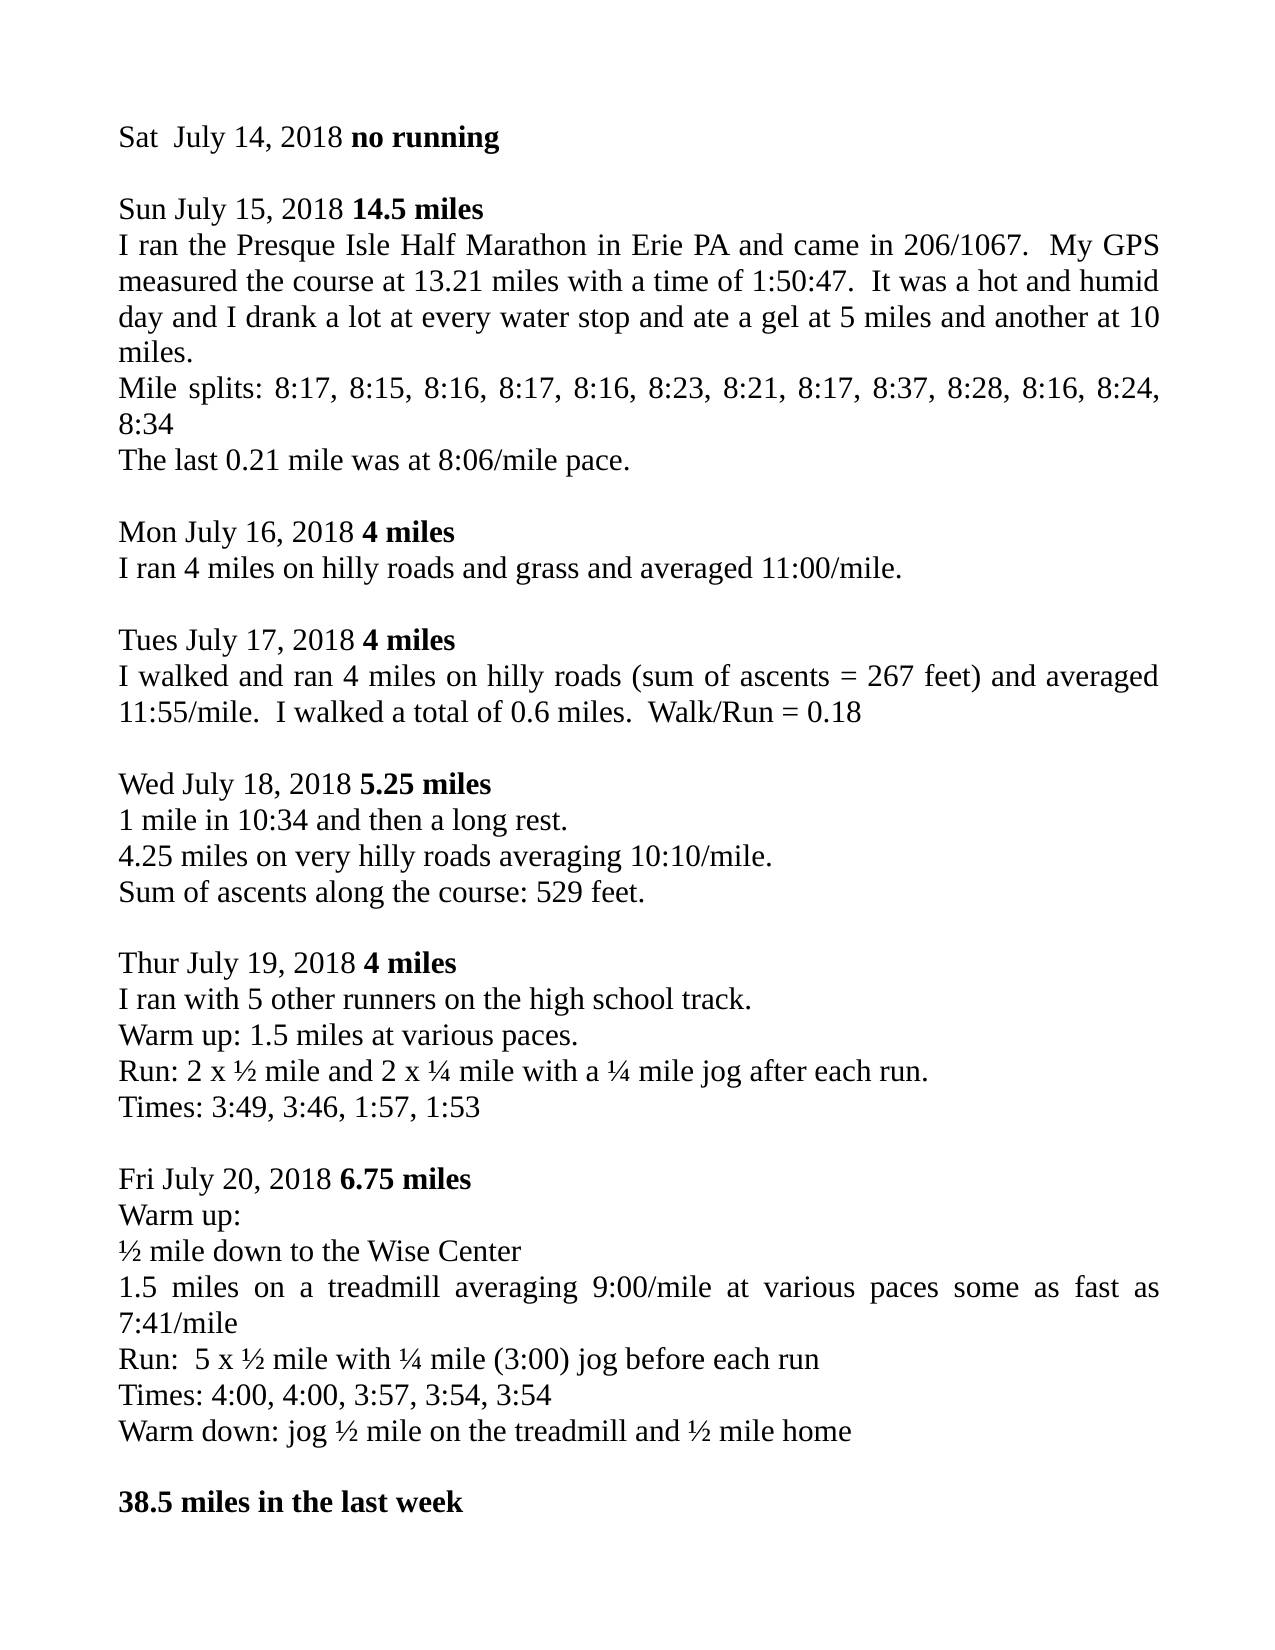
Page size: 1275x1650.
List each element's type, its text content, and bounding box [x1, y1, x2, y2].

text Wed July 18, 2018 5.25 miles [118, 765, 1161, 801]
text Sun July 15, 2018 14.5 miles [118, 190, 1161, 226]
text Sat July 14, 2018 no running [118, 118, 1161, 154]
text I walked and ran 4 miles on hilly roads (sum of ascents = 267 feet) and averaged 11:55/mile. I walked a total of 0.6 miles. Walk/Run = 0.18 [118, 657, 1161, 729]
text Times: 3:49, 3:46, 1:57, 1:53 [118, 1088, 1161, 1124]
text Warm up: 1.5 miles at various paces. [118, 1017, 1161, 1052]
text Warm up: [118, 1196, 1161, 1232]
list Sum of ascents along the course: 529 feet. [118, 873, 1161, 909]
text I ran the Presque Isle Half Marathon in Erie PA and came in 206/1067. My GPS measured the course at 13.21 miles with a time of 1:50:47. It was a hot and humid day and I drank a lot at every water stop and ate a gel at 5 miles and another at 10 miles. [118, 226, 1161, 370]
text I ran 4 miles on hilly roads and grass and averaged 11:00/mile. [118, 549, 1161, 585]
text Mon July 16, 2018 4 miles [118, 513, 1161, 549]
text 4.25 miles on very hilly roads averaging 10:10/mile. [118, 837, 1161, 873]
text Thur July 19, 2018 4 miles [118, 945, 1161, 981]
text Times: 4:00, 4:00, 3:57, 3:54, 3:54 [118, 1376, 1161, 1412]
text ½ mile down to the Wise Center [118, 1232, 1161, 1268]
text Mile splits: 8:17, 8:15, 8:16, 8:17, 8:16, 8:23, 8:21, 8:17, 8:37, 8:28, 8:16, 8:24, 8:34 [118, 370, 1161, 442]
text Run: 2 x ½ mile and 2 x ¼ mile with a ¼ mile jog after each run. [118, 1052, 1161, 1088]
text Tues July 17, 2018 4 miles [118, 621, 1161, 657]
text 1 mile in 10:34 and then a long rest. [118, 801, 1161, 837]
text Fri July 20, 2018 6.75 miles [118, 1160, 1161, 1196]
text The last 0.21 mile was at 8:06/mile pace. [118, 442, 1161, 477]
text Warm down: jog ½ mile on the treadmill and ½ mile home [118, 1412, 1161, 1448]
text 38.5 miles in the last week [118, 1484, 1161, 1520]
text Run: 5 x ½ mile with ¼ mile (3:00) jog before each run [118, 1340, 1161, 1376]
text 1.5 miles on a treadmill averaging 9:00/mile at various paces some as fast as 7:41/mile [118, 1268, 1161, 1340]
text I ran with 5 other runners on the high school track. [118, 981, 1161, 1017]
